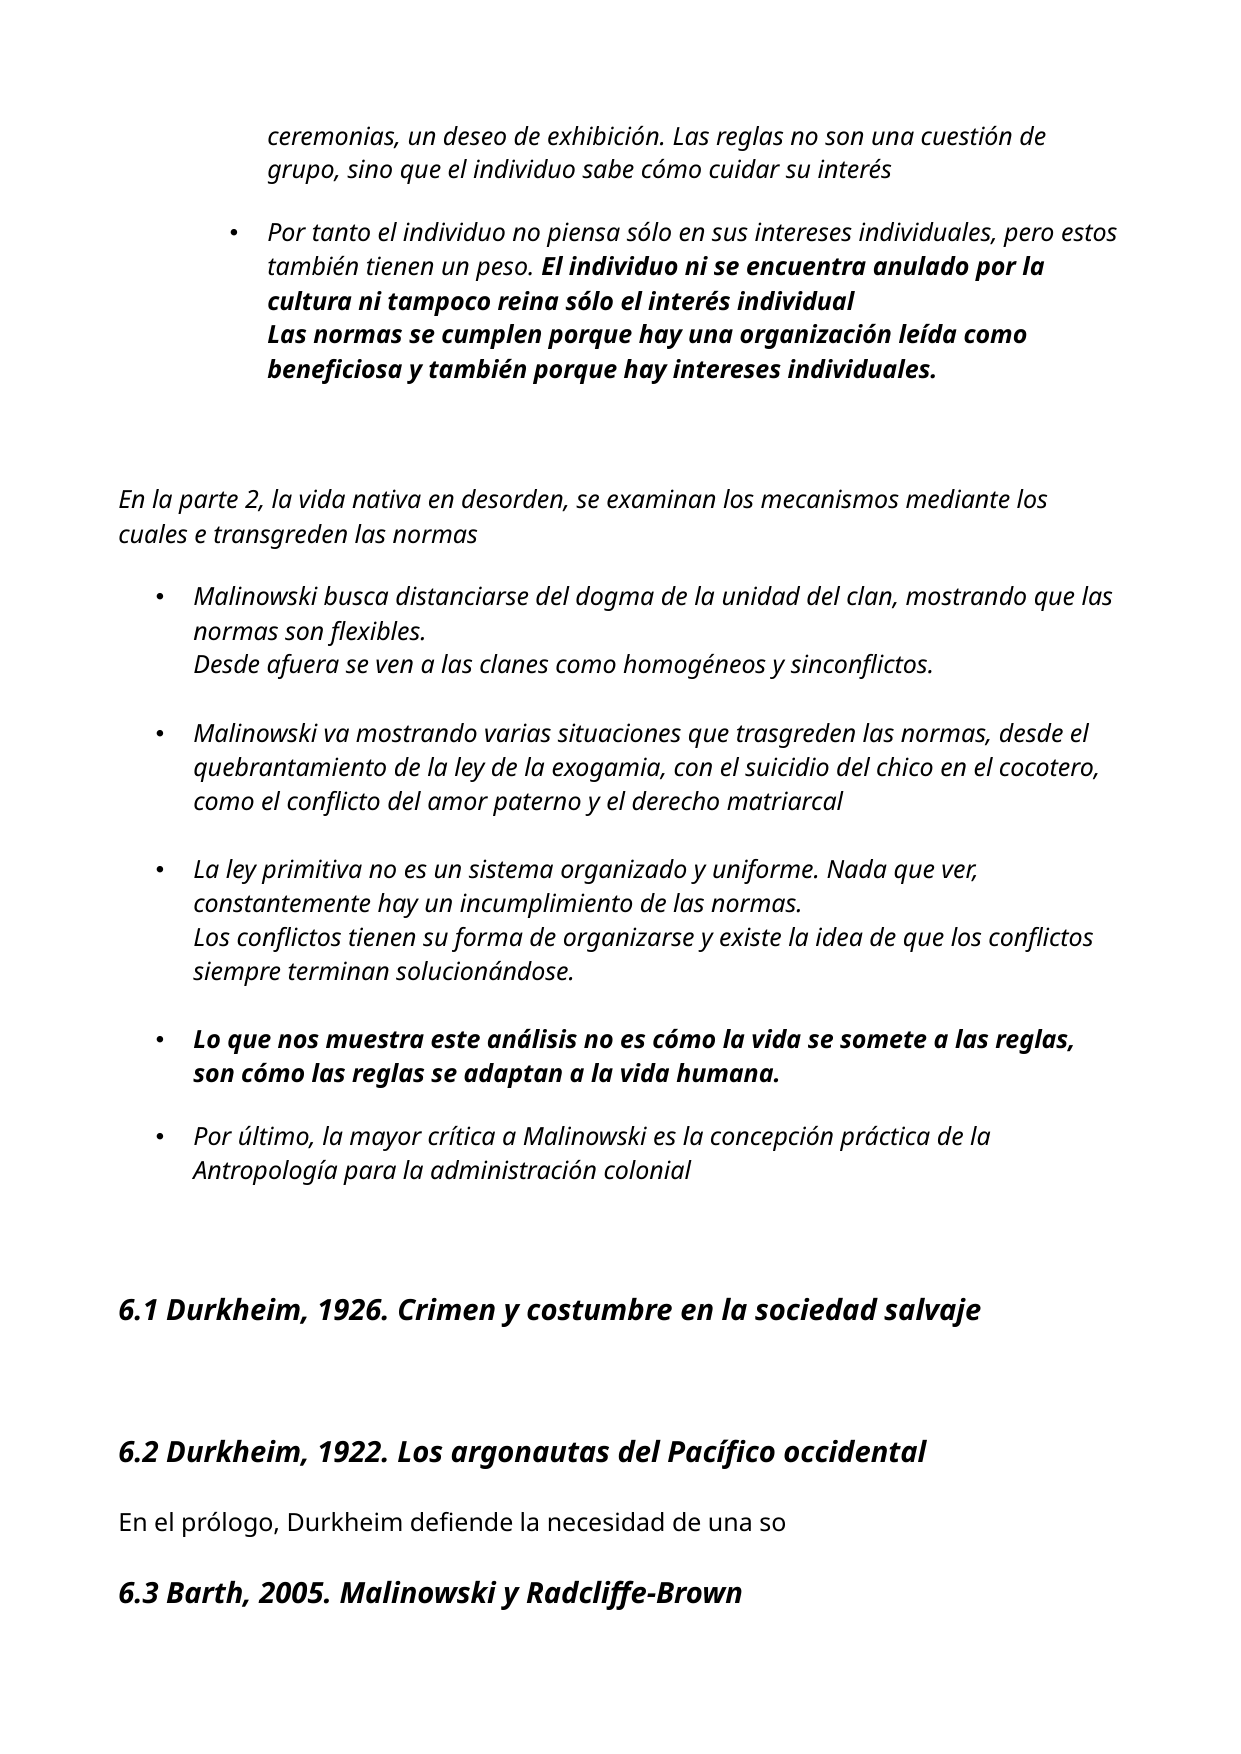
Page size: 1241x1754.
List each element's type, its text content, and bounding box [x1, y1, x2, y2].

list ceremonias, un deseo de exhibición. Las reglas no son una cuestión de grupo, sino que el individuo sabe cómo cuidar su interés [229, 118, 1122, 215]
text En la parte 2, la vida nativa en desorden, se examinan los mecanismos mediante los cuales e transgreden las normas [118, 482, 1122, 550]
list Por último, la mayor crítica a Malinowski es la concepción práctica de la Antropología para la administración colonial [156, 1119, 1122, 1187]
text 6.3 Barth, 2005. Malinowski y Radcliffe-Brown [118, 1573, 1122, 1612]
list La ley primitiva no es un sistema organizado y uniforme. Nada que ver, constantemente hay un incumplimiento de las normas. Los conflictos tienen su forma de organizarse y existe la idea de que los conflictos siempre terminan solucionándose. [156, 852, 1122, 1022]
text 6.2 Durkheim, 1922. Los argonautas del Pacífico occidental [118, 1431, 1122, 1471]
text 6.1 Durkheim, 1926. Crimen y costumbre en la sociedad salvaje [118, 1289, 1122, 1329]
list Malinowski busca distanciarse del dogma de la unidad del clan, mostrando que las normas son flexibles. Desde afuera se ven a las clanes como homogéneos y sinconflictos. [156, 579, 1122, 715]
list Por tanto el individuo no piensa sólo en sus intereses individuales, pero estos también tienen un peso. El individuo ni se encuentra anulado por la cultura ni tampoco reina sólo el interés individual Las normas se cumplen porque hay una organización leída como beneficiosa y también porque hay intereses individuales. [229, 215, 1122, 482]
text En el prólogo, Durkheim defiende la necesidad de una so [118, 1505, 1122, 1539]
list Malinowski va mostrando varias situaciones que trasgreden las normas, desde el quebrantamiento de la ley de la exogamia, con el suicidio del chico en el cocotero, como el conflicto del amor paterno y el derecho matriarcal [156, 715, 1122, 852]
list Lo que nos muestra este análisis no es cómo la vida se somete a las reglas, son cómo las reglas se adaptan a la vida humana. [156, 1022, 1122, 1119]
